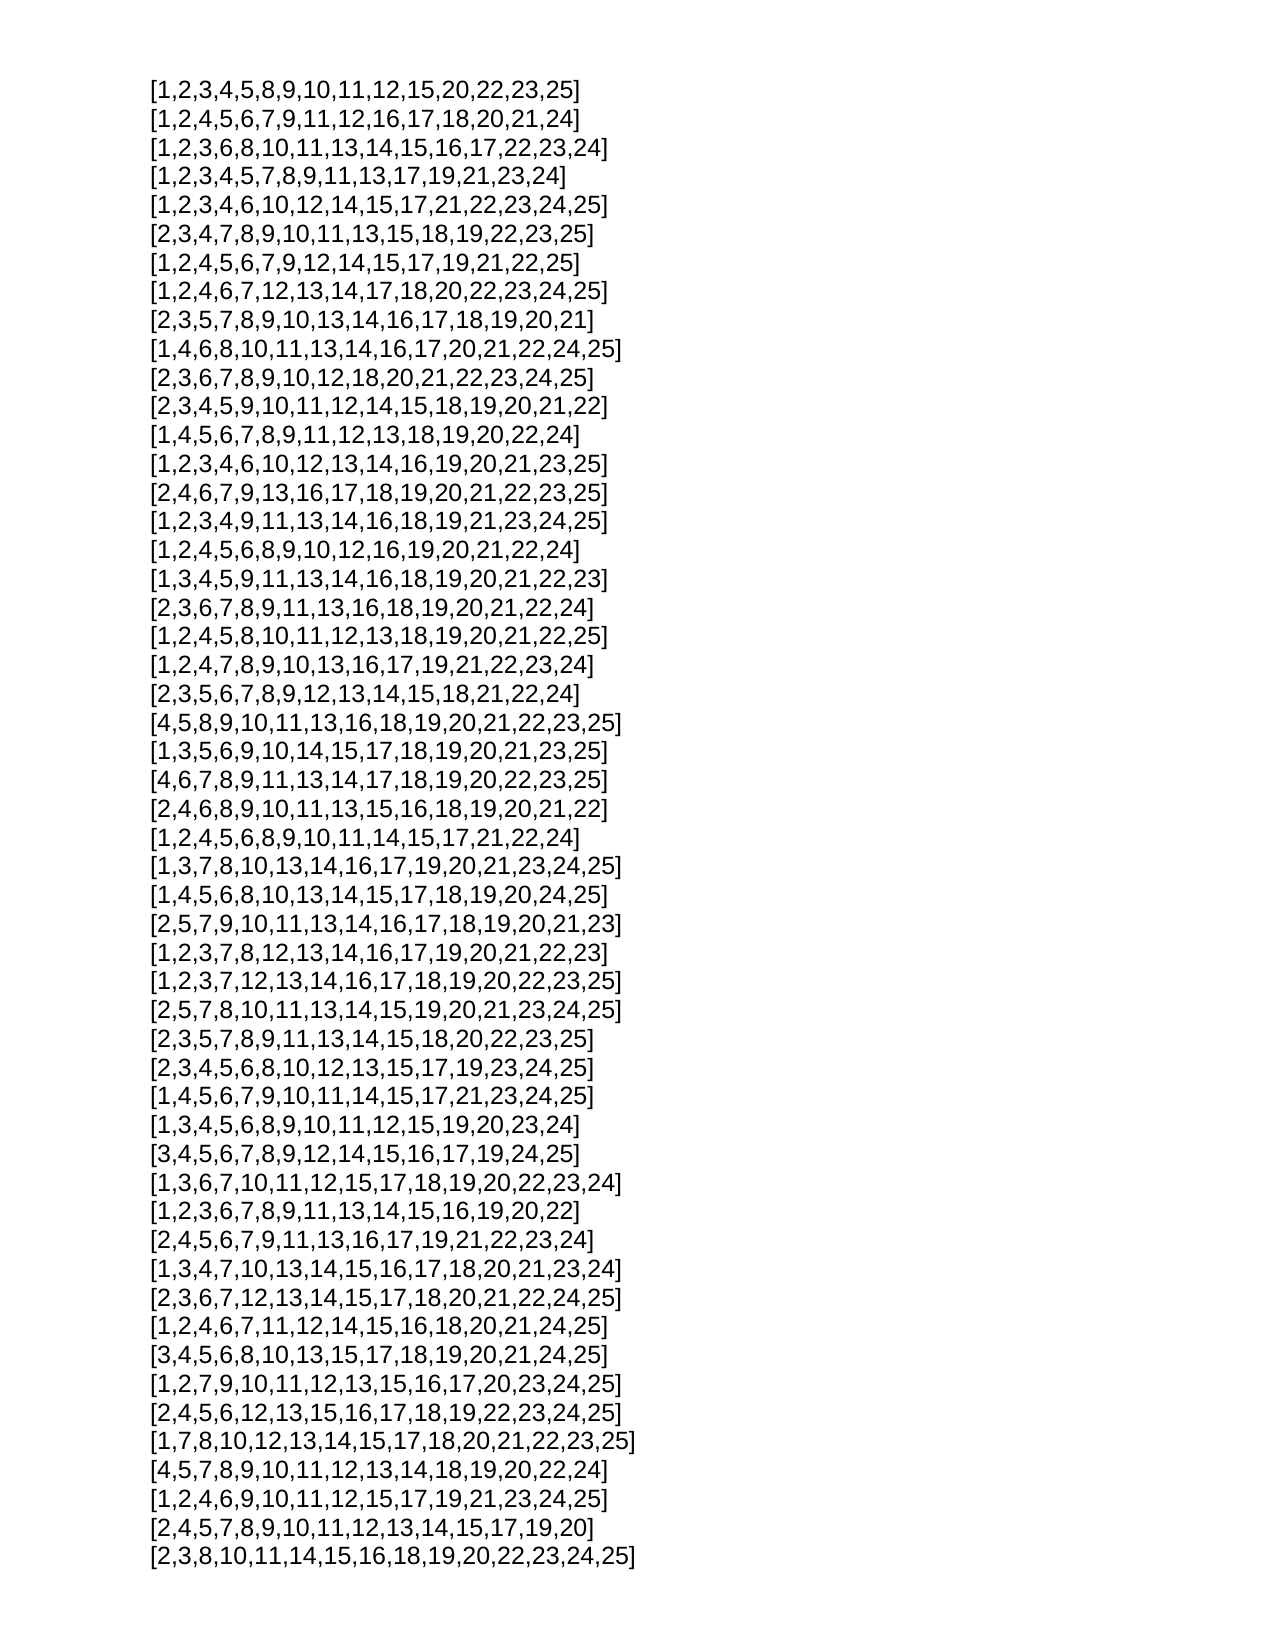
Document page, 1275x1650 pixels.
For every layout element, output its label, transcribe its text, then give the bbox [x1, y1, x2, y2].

text [1,2,4,5,8,10,11,12,13,18,19,20,21,22,25] [150, 621, 1125, 650]
text [1,2,4,5,6,7,9,11,12,16,17,18,20,21,24] [150, 104, 1125, 132]
text [1,2,3,4,6,10,12,14,15,17,21,22,23,24,25] [150, 190, 1125, 219]
text [2,4,5,6,12,13,15,16,17,18,19,22,23,24,25] [150, 1397, 1125, 1426]
text [4,5,8,9,10,11,13,16,18,19,20,21,22,23,25] [150, 707, 1125, 736]
text [1,2,3,4,6,10,12,13,14,16,19,20,21,23,25] [150, 449, 1125, 477]
text [1,2,3,4,5,8,9,10,11,12,15,20,22,23,25] [150, 75, 1125, 104]
text [1,3,4,5,9,11,13,14,16,18,19,20,21,22,23] [150, 564, 1125, 592]
text [1,2,3,6,8,10,11,13,14,15,16,17,22,23,24] [150, 132, 1125, 161]
text [3,4,5,6,7,8,9,12,14,15,16,17,19,24,25] [150, 1139, 1125, 1167]
text [2,4,6,7,9,13,16,17,18,19,20,21,22,23,25] [150, 477, 1125, 506]
text [2,3,6,7,12,13,14,15,17,18,20,21,22,24,25] [150, 1282, 1125, 1311]
text [2,3,5,7,8,9,10,13,14,16,17,18,19,20,21] [150, 305, 1125, 334]
text [1,2,4,5,6,8,9,10,12,16,19,20,21,22,24] [150, 535, 1125, 564]
text [1,4,6,8,10,11,13,14,16,17,20,21,22,24,25] [150, 334, 1125, 362]
text [1,2,4,7,8,9,10,13,16,17,19,21,22,23,24] [150, 650, 1125, 679]
text [2,3,4,5,6,8,10,12,13,15,17,19,23,24,25] [150, 1052, 1125, 1081]
text [2,3,6,7,8,9,11,13,16,18,19,20,21,22,24] [150, 592, 1125, 621]
text [1,4,5,6,8,10,13,14,15,17,18,19,20,24,25] [150, 880, 1125, 909]
text [1,2,4,6,9,10,11,12,15,17,19,21,23,24,25] [150, 1484, 1125, 1512]
text [1,2,3,7,12,13,14,16,17,18,19,20,22,23,25] [150, 966, 1125, 995]
text [1,2,3,4,9,11,13,14,16,18,19,21,23,24,25] [150, 506, 1125, 535]
text [1,2,7,9,10,11,12,13,15,16,17,20,23,24,25] [150, 1369, 1125, 1397]
text [4,6,7,8,9,11,13,14,17,18,19,20,22,23,25] [150, 765, 1125, 794]
text [1,2,3,4,5,7,8,9,11,13,17,19,21,23,24] [150, 161, 1125, 190]
text [2,5,7,8,10,11,13,14,15,19,20,21,23,24,25] [150, 995, 1125, 1024]
text [1,2,3,7,8,12,13,14,16,17,19,20,21,22,23] [150, 937, 1125, 966]
text [2,5,7,9,10,11,13,14,16,17,18,19,20,21,23] [150, 909, 1125, 937]
text [2,3,6,7,8,9,10,12,18,20,21,22,23,24,25] [150, 362, 1125, 391]
text [2,3,5,6,7,8,9,12,13,14,15,18,21,22,24] [150, 679, 1125, 707]
text [1,7,8,10,12,13,14,15,17,18,20,21,22,23,25] [150, 1426, 1125, 1455]
text [4,5,7,8,9,10,11,12,13,14,18,19,20,22,24] [150, 1455, 1125, 1484]
text [1,3,4,5,6,8,9,10,11,12,15,19,20,23,24] [150, 1110, 1125, 1139]
text [2,4,5,7,8,9,10,11,12,13,14,15,17,19,20] [150, 1512, 1125, 1541]
text [2,3,5,7,8,9,11,13,14,15,18,20,22,23,25] [150, 1024, 1125, 1052]
text [1,2,4,5,6,8,9,10,11,14,15,17,21,22,24] [150, 822, 1125, 851]
text [1,4,5,6,7,8,9,11,12,13,18,19,20,22,24] [150, 420, 1125, 449]
text [3,4,5,6,8,10,13,15,17,18,19,20,21,24,25] [150, 1340, 1125, 1369]
text [1,3,5,6,9,10,14,15,17,18,19,20,21,23,25] [150, 736, 1125, 765]
text [1,2,4,6,7,12,13,14,17,18,20,22,23,24,25] [150, 276, 1125, 305]
text [2,3,4,5,9,10,11,12,14,15,18,19,20,21,22] [150, 391, 1125, 420]
text [2,3,8,10,11,14,15,16,18,19,20,22,23,24,25] [150, 1541, 1125, 1570]
text [1,3,6,7,10,11,12,15,17,18,19,20,22,23,24] [150, 1167, 1125, 1196]
text [1,2,4,6,7,11,12,14,15,16,18,20,21,24,25] [150, 1311, 1125, 1340]
text [1,3,7,8,10,13,14,16,17,19,20,21,23,24,25] [150, 851, 1125, 880]
text [1,2,3,6,7,8,9,11,13,14,15,16,19,20,22] [150, 1196, 1125, 1225]
text [2,4,6,8,9,10,11,13,15,16,18,19,20,21,22] [150, 794, 1125, 822]
text [1,4,5,6,7,9,10,11,14,15,17,21,23,24,25] [150, 1081, 1125, 1110]
text [2,3,4,7,8,9,10,11,13,15,18,19,22,23,25] [150, 219, 1125, 247]
text [1,2,4,5,6,7,9,12,14,15,17,19,21,22,25] [150, 247, 1125, 276]
text [1,3,4,7,10,13,14,15,16,17,18,20,21,23,24] [150, 1254, 1125, 1282]
text [2,4,5,6,7,9,11,13,16,17,19,21,22,23,24] [150, 1225, 1125, 1254]
